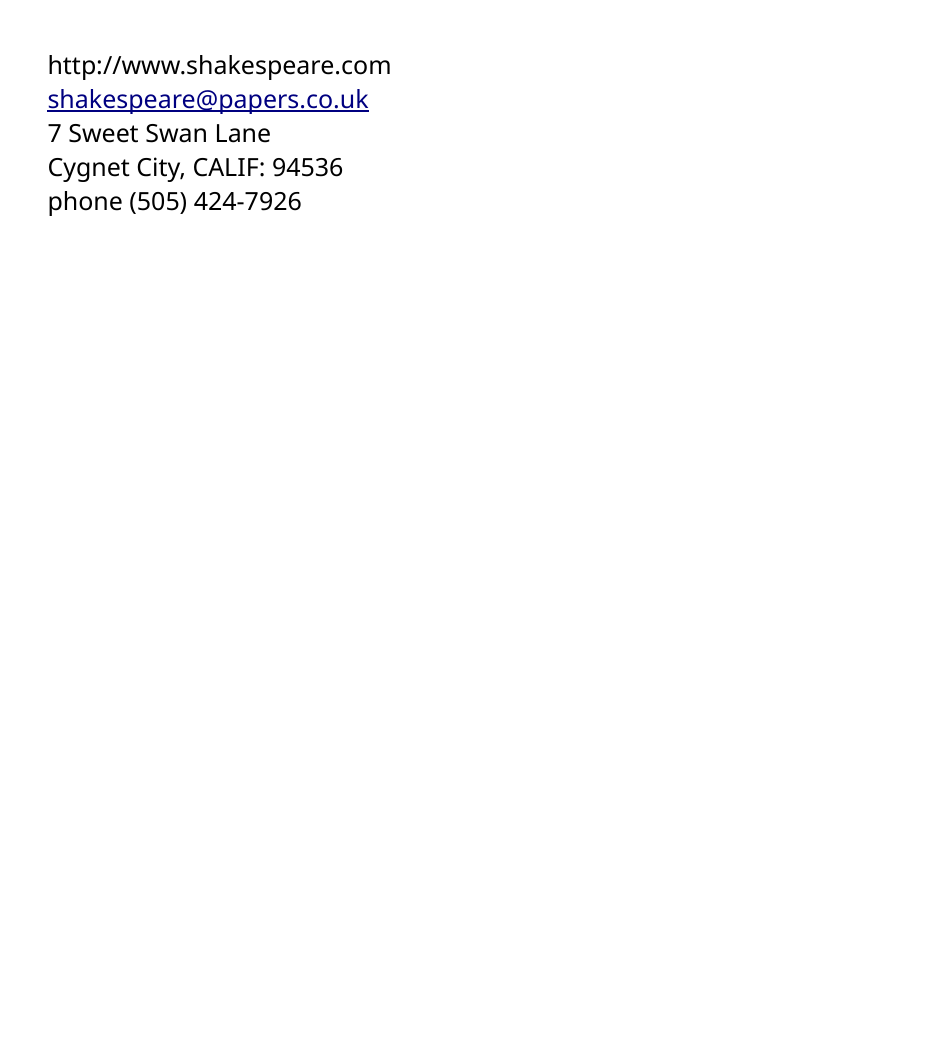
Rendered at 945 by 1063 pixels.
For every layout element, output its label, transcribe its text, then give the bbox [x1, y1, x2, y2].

text phone (505) 424-7926 [47, 183, 898, 218]
text shakespeare@papers.co.uk [47, 81, 898, 115]
text http://www.shakespeare.com [47, 47, 898, 81]
text Cygnet City, CALIF: 94536 [47, 149, 898, 183]
text 7 Sweet Swan Lane [47, 115, 898, 149]
